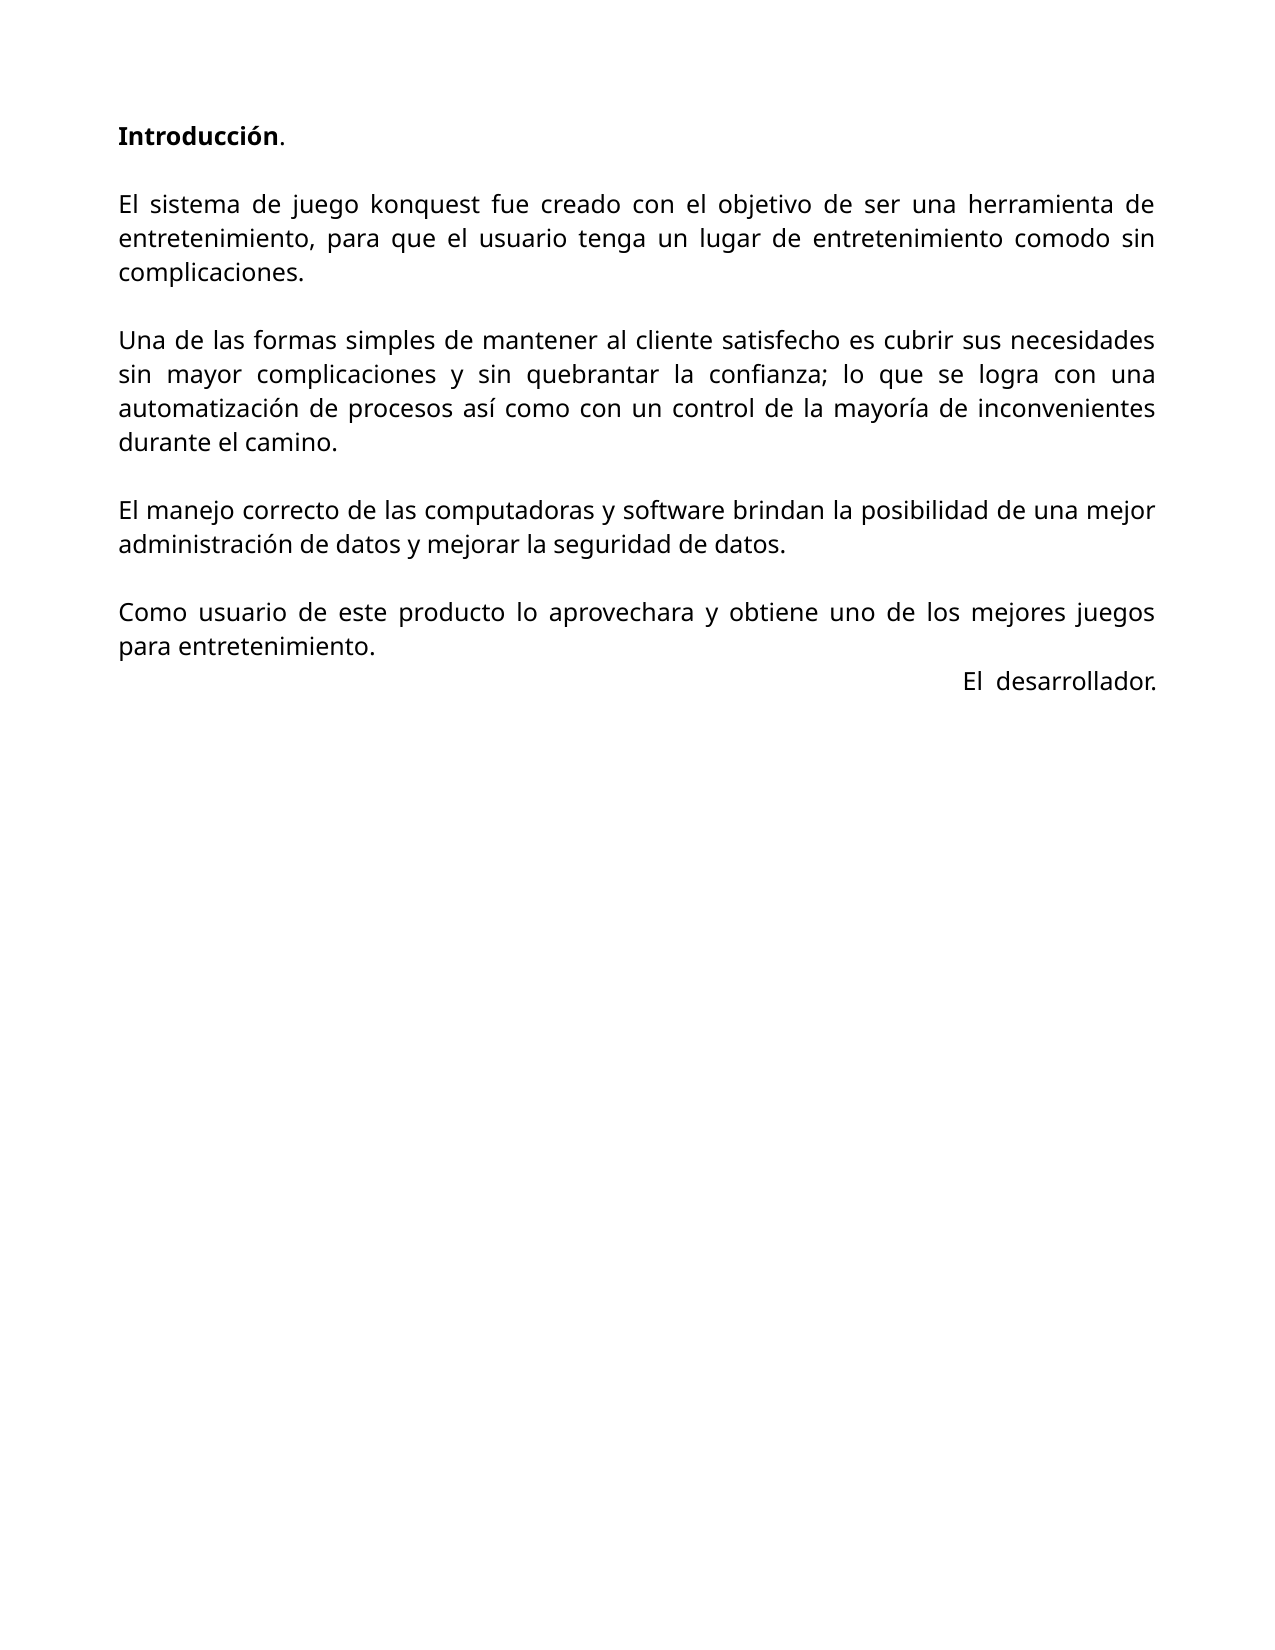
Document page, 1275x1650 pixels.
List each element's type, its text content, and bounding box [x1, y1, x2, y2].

text Como usuario de este producto lo aprovechara y obtiene uno de los mejores juegos para entretenimiento. [118, 595, 1157, 663]
text El manejo correcto de las computadoras y software brindan la posibilidad de una mejor administración de datos y mejorar la seguridad de datos. [118, 493, 1157, 561]
text Introducción. [118, 118, 1157, 152]
text Una de las formas simples de mantener al cliente satisfecho es cubrir sus necesidades sin mayor complicaciones y sin quebrantar la confianza; lo que se logra con una automatización de procesos así como con un control de la mayoría de inconvenientes durante el camino. [118, 322, 1157, 459]
text El desarrollador. [118, 663, 1157, 697]
text El sistema de juego konquest fue creado con el objetivo de ser una herramienta de entretenimiento, para que el usuario tenga un lugar de entretenimiento comodo sin complicaciones. [118, 186, 1157, 288]
